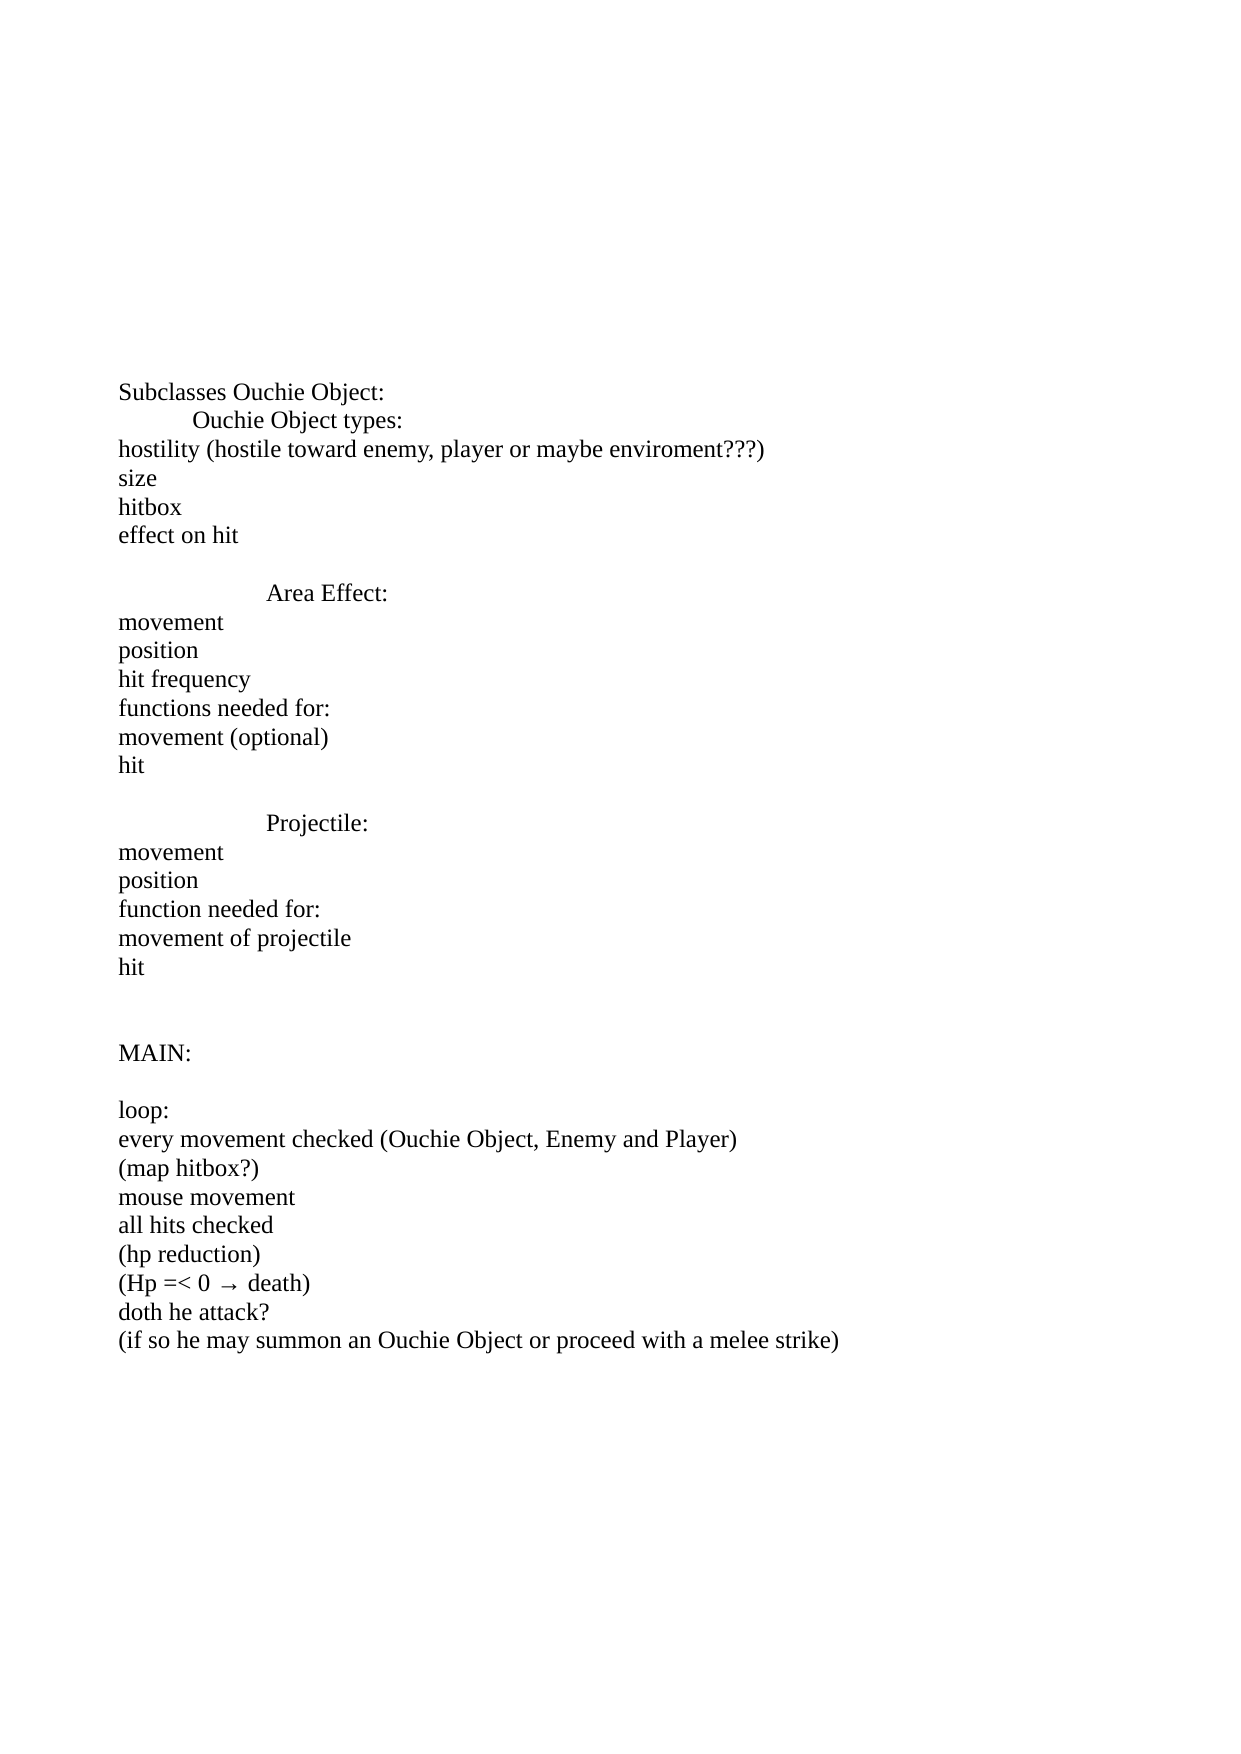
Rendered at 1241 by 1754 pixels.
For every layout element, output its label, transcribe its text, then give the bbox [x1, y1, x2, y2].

text Projectile: [118, 808, 1122, 837]
text function needed for: [118, 894, 1122, 923]
text hit [118, 952, 1122, 981]
text position [118, 866, 1122, 894]
text hitbox [118, 492, 1122, 521]
text functions needed for: [118, 693, 1122, 722]
text hit frequency [118, 664, 1122, 693]
text doth he attack? [118, 1297, 1122, 1326]
text (hp reduction) [118, 1239, 1122, 1268]
text Ouchie Object types: [118, 406, 1122, 434]
text mouse movement [118, 1182, 1122, 1211]
text hostility (hostile toward enemy, player or maybe enviroment???) [118, 434, 1122, 463]
text Subclasses Ouchie Object: [118, 377, 1122, 406]
text size [118, 463, 1122, 492]
text (map hitbox?) [118, 1153, 1122, 1182]
text movement [118, 837, 1122, 866]
text every movement checked (Ouchie Object, Enemy and Player) [118, 1124, 1122, 1153]
text all hits checked [118, 1211, 1122, 1239]
text loop: [118, 1096, 1122, 1124]
text movement (optional) [118, 722, 1122, 751]
text position [118, 636, 1122, 664]
text Area Effect: [118, 578, 1122, 607]
text effect on hit [118, 521, 1122, 549]
text movement [118, 607, 1122, 636]
text MAIN: [118, 1038, 1122, 1067]
text (Hp =< 0 → death) [118, 1268, 1122, 1297]
text movement of projectile [118, 923, 1122, 952]
text hit [118, 751, 1122, 779]
text (if so he may summon an Ouchie Object or proceed with a melee strike) [118, 1326, 1122, 1354]
